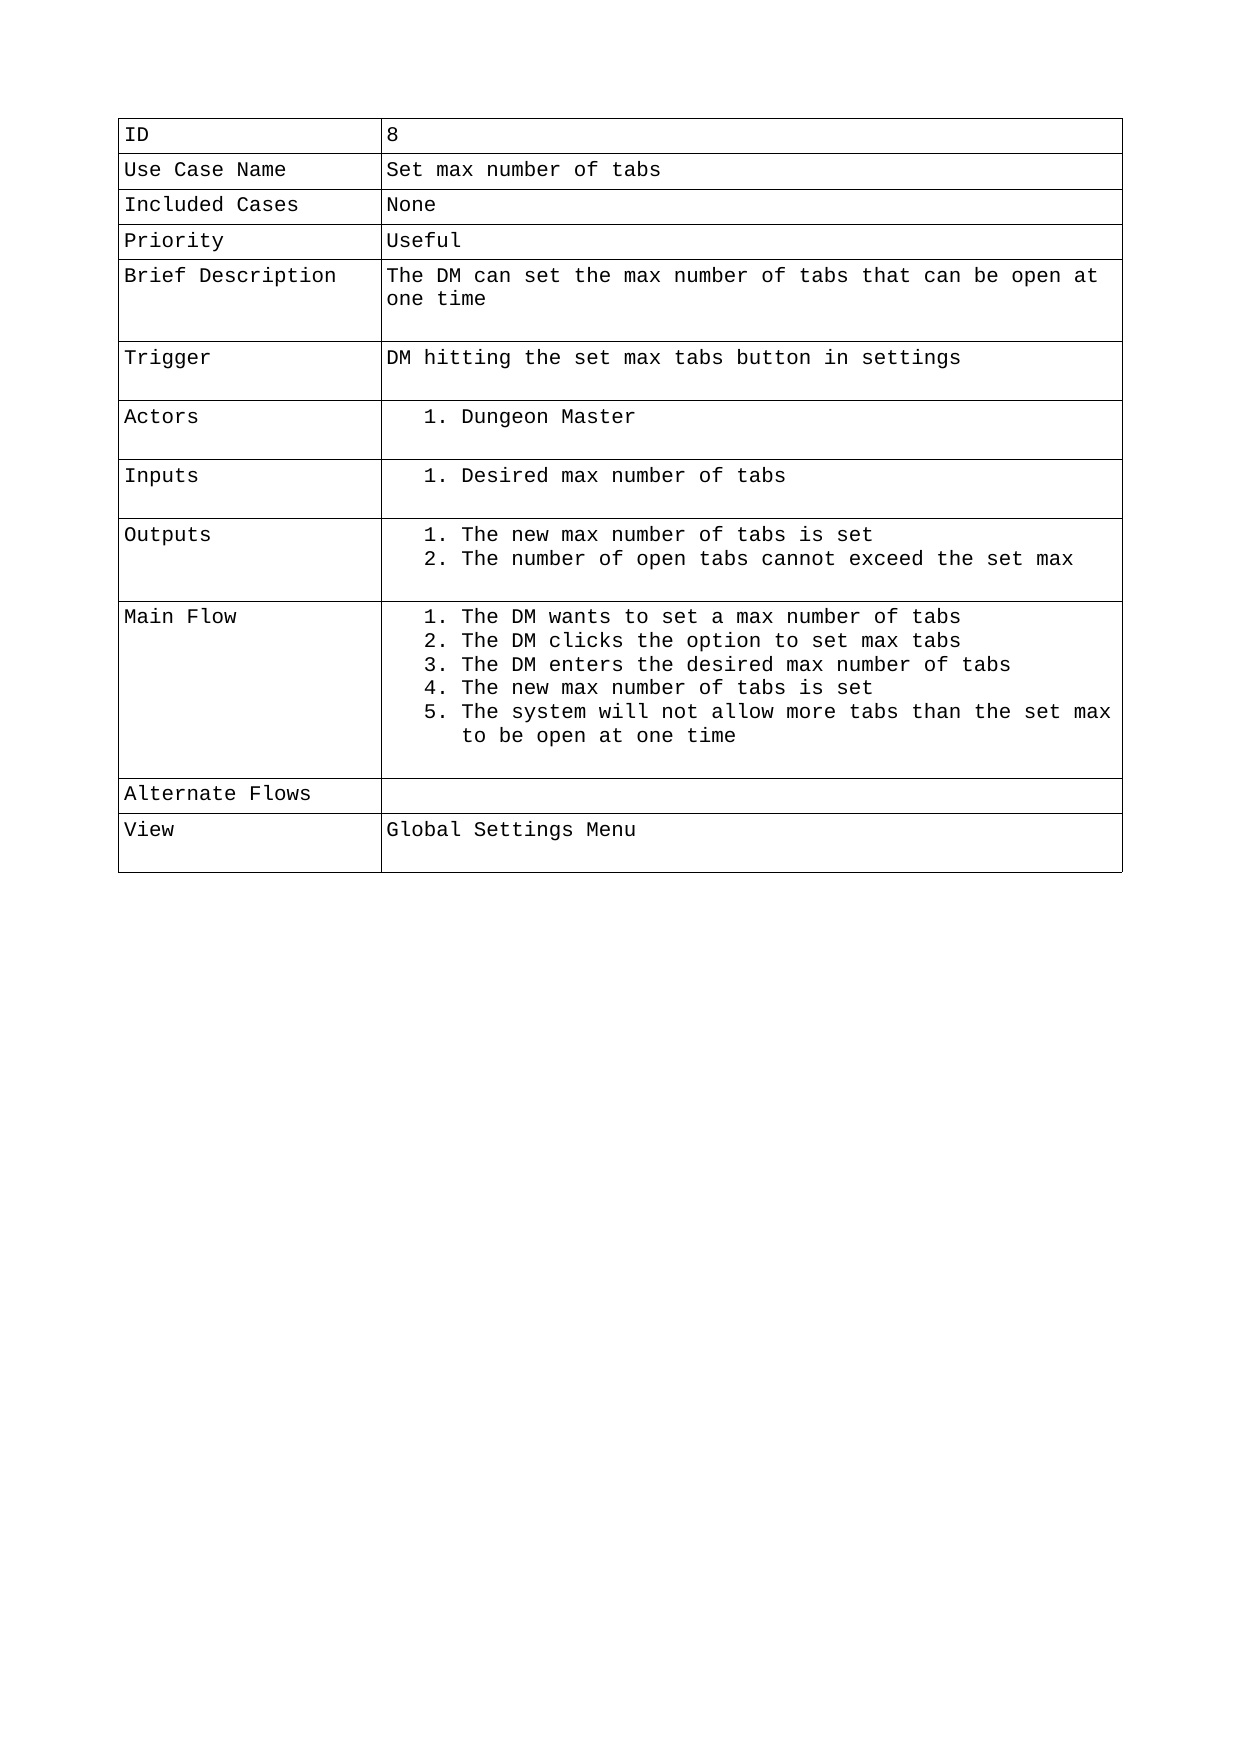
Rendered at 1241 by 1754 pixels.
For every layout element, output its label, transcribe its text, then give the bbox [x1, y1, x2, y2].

table_cell Alternate Flows [119, 779, 381, 813]
table_cell The DM can set the max number of tabs that can be open at one time [382, 260, 1122, 341]
table_cell Included Cases [119, 190, 381, 224]
table_cell Set max number of tabs [382, 154, 1122, 188]
table_header 8 [382, 119, 1122, 153]
table_cell Inputs [119, 460, 381, 518]
table_cell Brief Description [119, 260, 381, 341]
table_cell [382, 779, 1122, 813]
table_cell Outputs [119, 519, 381, 601]
table_cell Trigger [119, 342, 381, 400]
table_cell Actors [119, 401, 381, 459]
table_cell Global Settings Menu [382, 814, 1122, 872]
table_cell View [119, 814, 381, 872]
table_cell None [382, 190, 1122, 224]
table_cell Desired max number of tabs [382, 460, 1122, 518]
table_cell Main Flow [119, 602, 381, 778]
table_cell DM hitting the set max tabs button in settings [382, 342, 1122, 400]
table_cell Priority [119, 225, 381, 259]
table_cell The new max number of tabs is set The number of open tabs cannot exceed the set max [382, 519, 1122, 601]
table_header ID [119, 119, 381, 153]
table_cell Use Case Name [119, 154, 381, 188]
table_cell 1. The DM wants to set a max number of tabs 2. The DM clicks the option to set max tabs 3. The DM enters the desired max number of tabs 4. The new max number of tabs is set 5. The system will not allow more tabs than the set max to be open at one time [382, 602, 1122, 778]
table_cell 1. Dungeon Master [382, 401, 1122, 459]
table_cell Useful [382, 225, 1122, 259]
